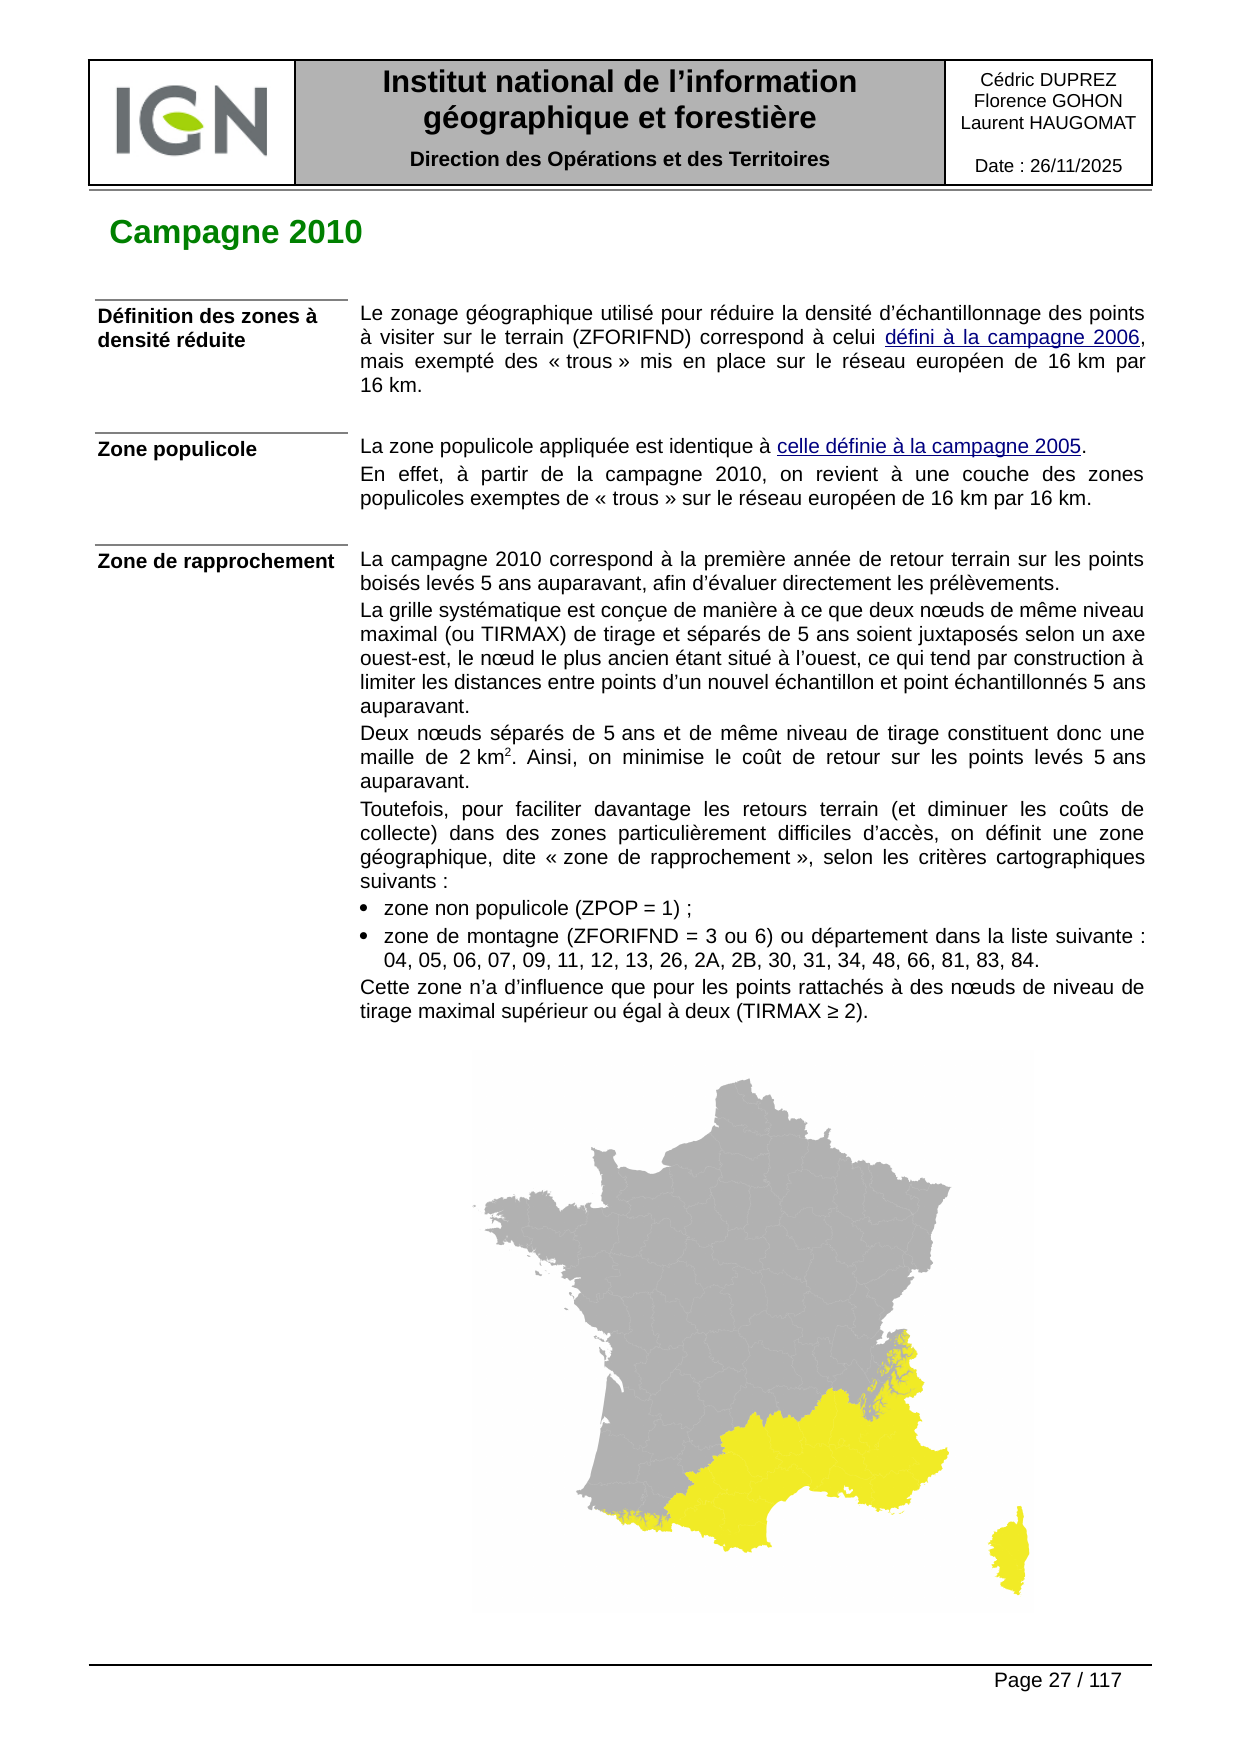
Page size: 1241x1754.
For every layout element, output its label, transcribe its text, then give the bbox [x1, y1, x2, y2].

picture [472, 1050, 1034, 1613]
table_cell Zone populicole [89, 430, 354, 543]
picture [91, 62, 293, 180]
table_cell La zone populicole appliquée est identique à celle définie à la campagne 2005. En effet, à partir de la campagne 2010, on revient à une couche des zones populicoles exemptes de « trous » sur le réseau européen de 16 km par 16 km. [354, 430, 1152, 543]
table_cell La campagne 2010 correspond à la première année de retour terrain sur les points boisés levés 5 ans auparavant, afin d’évaluer directement les prélèvements. La grille systématique est conçue de manière à ce que deux nœuds de même niveau maximal (ou TIRMAX) de tirage et séparés de 5 ans soient juxtaposés selon un axe ouest-est, le nœud le plus ancien étant situé à l’ouest, ce qui tend par construction à limiter les distances entre points d’un nouvel échantillon et point échantillonnés 5 ans auparavant. Deux nœuds séparés de 5 ans et de même niveau de tirage constituent donc une maille de 2 km2. Ainsi, on minimise le coût de retour sur les points levés 5 ans auparavant. Toutefois, pour faciliter davantage les retours terrain (et diminuer les coûts de collecte) dans des zones particulièrement difficiles d’accès, on définit une zone géographique, dite « zone de rapprochement », selon les critères cartographiques suivants : zone non populicole (ZPOP = 1) ; zone de montagne (ZFORIFND = 3 ou 6) ou département dans la liste suivante : 04, 05, 06, 07, 09, 11, 12, 13, 26, 2A, 2B, 30, 31, 34, 48, 66, 81, 83, 84. Cette zone n’a d’influence que pour les points rattachés à des nœuds de niveau de tirage maximal supérieur ou égal à deux (TIRMAX ≥ 2). [354, 543, 1152, 1642]
table_header Le zonage géographique utilisé pour réduire la densité d’échantillonnage des points à visiter sur le terrain (ZFORIFND) correspond à celui défini à la campagne 2006, mais exempté des « trous » mis en place sur le réseau européen de 16 km par 16 km. [354, 298, 1152, 430]
table_cell Zone de rapprochement [89, 543, 354, 1642]
subtitle Campagne 2010 [88, 190, 1152, 271]
table_header Définition des zones à densité réduite [89, 298, 354, 430]
